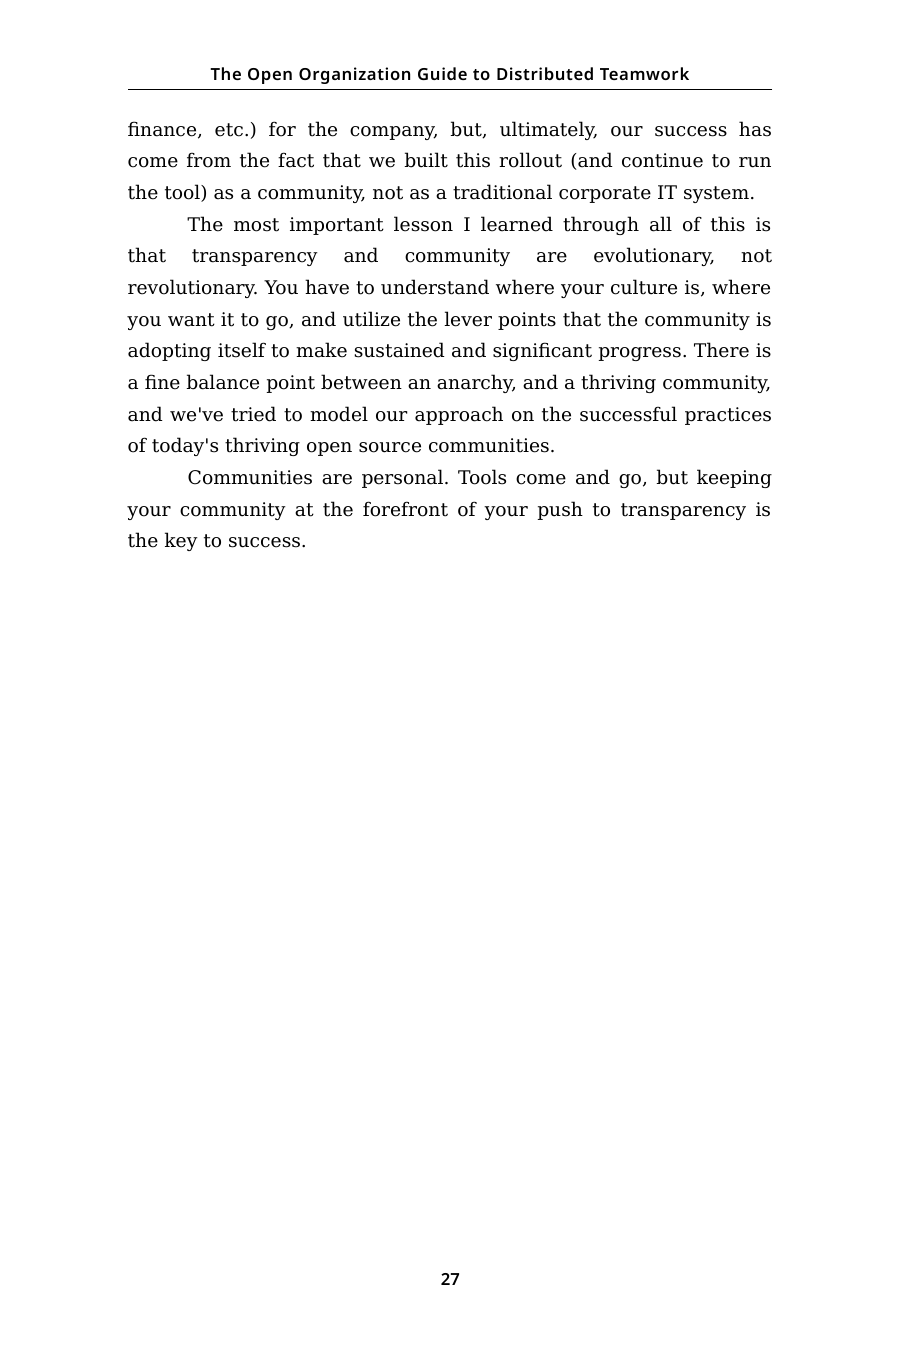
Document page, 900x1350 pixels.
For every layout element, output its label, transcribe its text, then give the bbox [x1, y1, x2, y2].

text finance, etc.) for the company, but, ultimately, our success has come from the fact that we built this rollout (and continue to run the tool) as a community, not as a traditional corporate IT system. [127, 118, 772, 204]
text The most important lesson I learned through all of this is that transparency and community are evolutionary, not revolutionary. You have to understand where your culture is, where you want it to go, and utilize the lever points that the community is adopting itself to make sustained and significant progress. There is a fine balance point between an anarchy, and a thriving community, and we've tried to model our approach on the successful practices of today's thriving open source communities. [127, 213, 772, 457]
text Communities are personal. Tools come and go, but keeping your community at the forefront of your push to transparency is the key to success. [127, 467, 772, 552]
